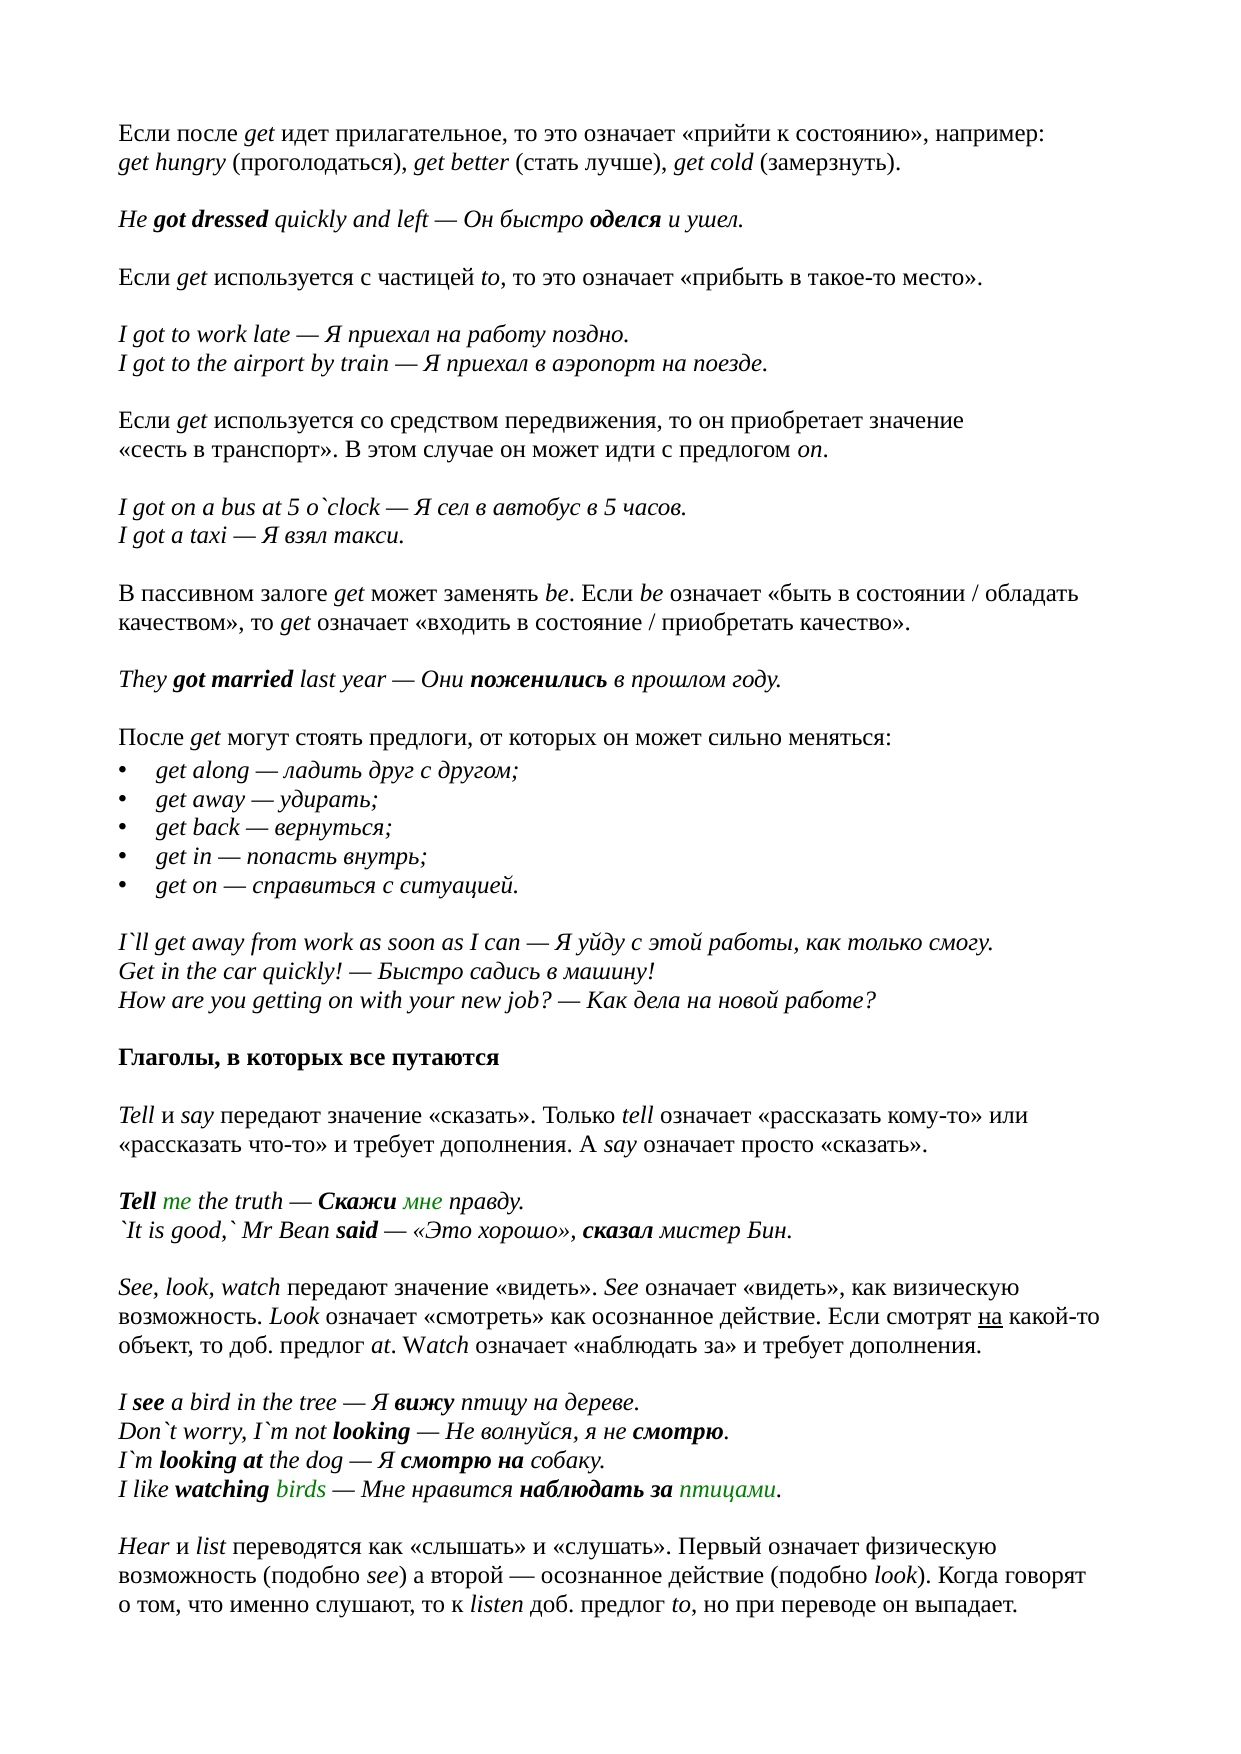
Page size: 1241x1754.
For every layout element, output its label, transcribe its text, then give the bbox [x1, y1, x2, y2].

text See, look, watch передают значение «видеть». See означает «видеть», как визическую возможность. Look означает «смотреть» как осознанное действие. Если смотрят на какой-то объект, то доб. предлог at. Watch означает «наблюдать за» и требует дополнения. [118, 1272, 1122, 1359]
text В пассивном залоге get может заменять be. Если be означает «быть в состоянии / обладать качеством», то get означает «входить в состояние / приобретать качество». [118, 578, 1122, 636]
list get in — попасть внутрь; [118, 841, 1122, 870]
text get hungry (проголодаться), get better (стать лучше), get cold (замерзнуть). [118, 147, 1122, 176]
text `It is good,` Mr Bean said — «Это хорошо», сказал мистер Бин. [118, 1215, 1122, 1244]
text «сесть в транспорт». В этом случае он может идти с предлогом on. [118, 434, 1122, 463]
text После get могут стоять предлоги, от которых он может сильно меняться: [118, 722, 1122, 751]
text Tell me the truth — Скажи мне правду. [118, 1186, 1122, 1215]
list get on — справиться с ситуацией. [118, 870, 1122, 899]
text I see a bird in the tree — Я вижу птицу на дереве. [118, 1387, 1122, 1416]
text I got to work late — Я приехал на работу поздно. [118, 319, 1122, 348]
text Don`t worry, I`m not looking — Не волнуйся, я не смотрю. [118, 1416, 1122, 1445]
text I`m looking at the dog — Я смотрю на собаку. [118, 1445, 1122, 1474]
text I got a taxi — Я взял такси. [118, 521, 1122, 549]
list get along — ладить друг с другом; [118, 755, 1122, 784]
text Если после get идет прилагательное, то это означает «прийти к состоянию», например: [118, 118, 1122, 147]
text Hear и list переводятся как «слышать» и «слушать». Первый означает физическую возможность (подобно see) а второй — осознанное действие (подобно look). Когда говорят [118, 1531, 1122, 1589]
text He got dressed quickly and left — Он быстро оделся и ушел. [118, 204, 1122, 233]
text о том, что именно слушают, то к listen доб. предлог to, но при переводе он выпадает. [118, 1589, 1122, 1617]
list get away — удирать; [118, 784, 1122, 812]
text Get in the car quickly! — Быстро садись в машину! [118, 956, 1122, 985]
text I like watching birds — Мне нравится наблюдать за птицами. [118, 1474, 1122, 1502]
text I got on a bus at 5 o`clock — Я сел в автобус в 5 часов. [118, 492, 1122, 521]
list get back — вернуться; [118, 812, 1122, 841]
text Глаголы, в которых все путаются [118, 1042, 1122, 1071]
text Если get используется с частицей to, то это означает «прибыть в такое-то место». [118, 262, 1122, 291]
text I`ll get away from work as soon as I can — Я уйду с этой работы, как только смогу. [118, 927, 1122, 956]
text How are you getting on with your new job? — Как дела на новой работе? [118, 985, 1122, 1014]
text They got married last year — Они поженились в прошлом году. [118, 664, 1122, 693]
text Если get используется со средством передвижения, то он приобретает значение [118, 406, 1122, 434]
text I got to the airport by train — Я приехал в аэропорт на поезде. [118, 348, 1122, 377]
text Tell и say передают значение «сказать». Только tell означает «рассказать кому-то» или «рассказать что-то» и требует дополнения. А say означает просто «сказать». [118, 1100, 1122, 1157]
